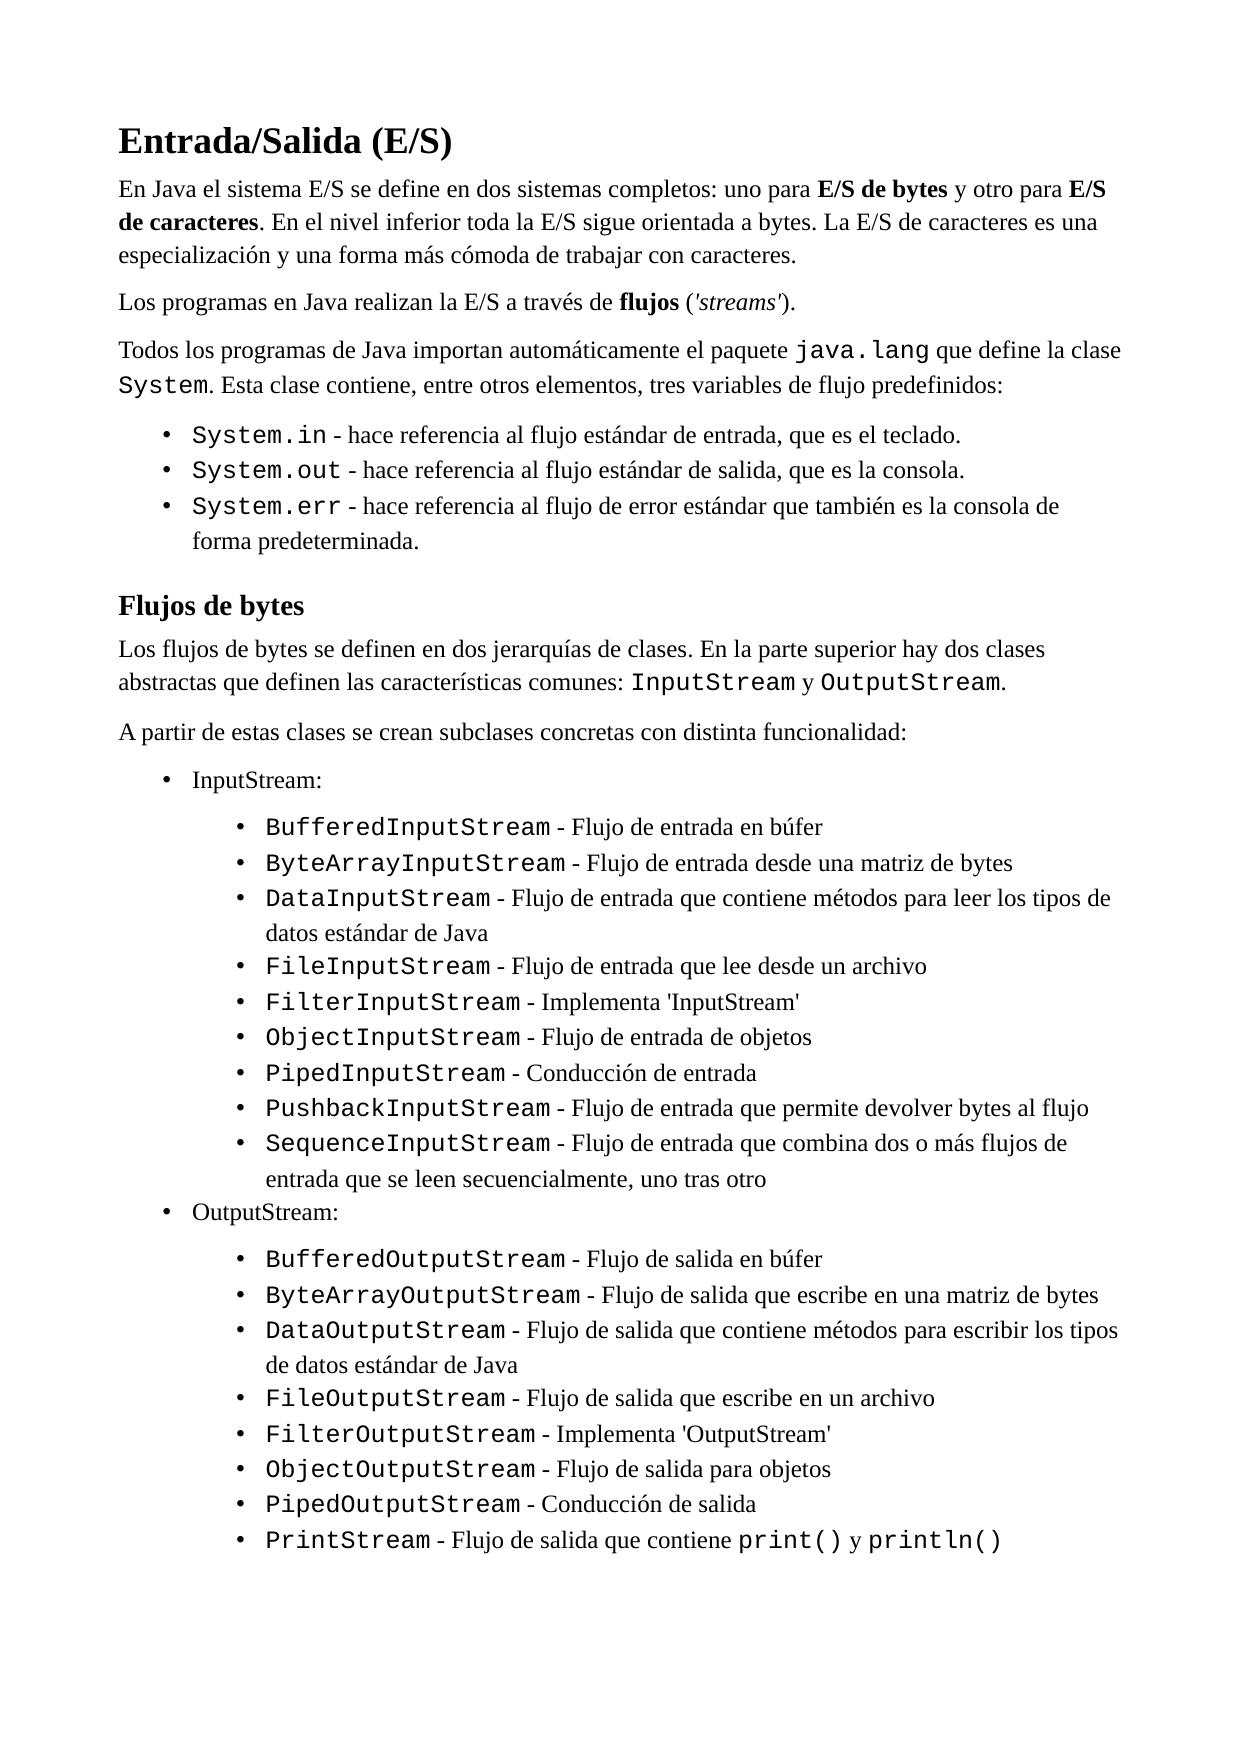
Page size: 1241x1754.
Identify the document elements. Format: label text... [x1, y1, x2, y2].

list PipedOutputStream - Conducción de salida [236, 1489, 1122, 1520]
list ByteArrayInputStream - Flujo de entrada desde una matriz de bytes [236, 848, 1122, 879]
list ObjectOutputStream - Flujo de salida para objetos [236, 1454, 1122, 1485]
list FileInputStream - Flujo de entrada que lee desde un archivo [236, 951, 1122, 982]
text Todos los programas de Java importan automáticamente el paquete java.lang que define la clase System. Esta clase contiene, entre otros elementos, tres variables de flujo predefinidos: [118, 335, 1122, 401]
list PipedInputStream - Conducción de entrada [236, 1058, 1122, 1088]
list BufferedOutputStream - Flujo de salida en búfer [236, 1244, 1122, 1275]
text Los flujos de bytes se definen en dos jerarquías de clases. En la parte superior hay dos clases abstractas que definen las características comunes: InputStream y OutputStream. [118, 634, 1122, 698]
list PushbackInputStream - Flujo de entrada que permite devolver bytes al flujo [236, 1093, 1122, 1124]
list DataInputStream - Flujo de entrada que contiene métodos para leer los tipos de datos estándar de Java [236, 883, 1122, 947]
list ByteArrayOutputStream - Flujo de salida que escribe en una matriz de bytes [236, 1280, 1122, 1311]
list System.err - hace referencia al flujo de error estándar que también es la consola de forma predeterminada. [162, 491, 1122, 555]
list SequenceInputStream - Flujo de entrada que combina dos o más flujos de entrada que se leen secuencialmente, uno tras otro [236, 1128, 1122, 1192]
list FilterInputStream - Implementa 'InputStream' [236, 987, 1122, 1018]
list BufferedInputStream - Flujo de entrada en búfer [236, 812, 1122, 843]
text A partir de estas clases se crean subclases concretas con distinta funcionalidad: [118, 717, 1122, 746]
subtitle Entrada/Salida (E/S) [118, 118, 1122, 161]
list System.in - hace referencia al flujo estándar de entrada, que es el teclado. [162, 420, 1122, 451]
text En Java el sistema E/S se define en dos sistemas completos: uno para E/S de bytes y otro para E/S de caracteres. En el nivel inferior toda la E/S sigue orientada a bytes. La E/S de caracteres es una especialización y una forma más cómoda de trabajar con caracteres. [118, 174, 1122, 268]
list FilterOutputStream - Implementa 'OutputStream' [236, 1419, 1122, 1449]
text Los programas en Java realizan la E/S a través de flujos ('streams'). [118, 287, 1122, 316]
list ObjectInputStream - Flujo de entrada de objetos [236, 1022, 1122, 1053]
list PrintStream - Flujo de salida que contiene print() y println() [236, 1525, 1122, 1556]
subtitle Flujos de bytes [118, 588, 1122, 622]
list FileOutputStream - Flujo de salida que escribe en un archivo [236, 1383, 1122, 1414]
list InputStream: [162, 765, 1122, 794]
list OutputStream: [162, 1197, 1122, 1225]
list DataOutputStream - Flujo de salida que contiene métodos para escribir los tipos de datos estándar de Java [236, 1315, 1122, 1379]
list System.out - hace referencia al flujo estándar de salida, que es la consola. [162, 456, 1122, 486]
